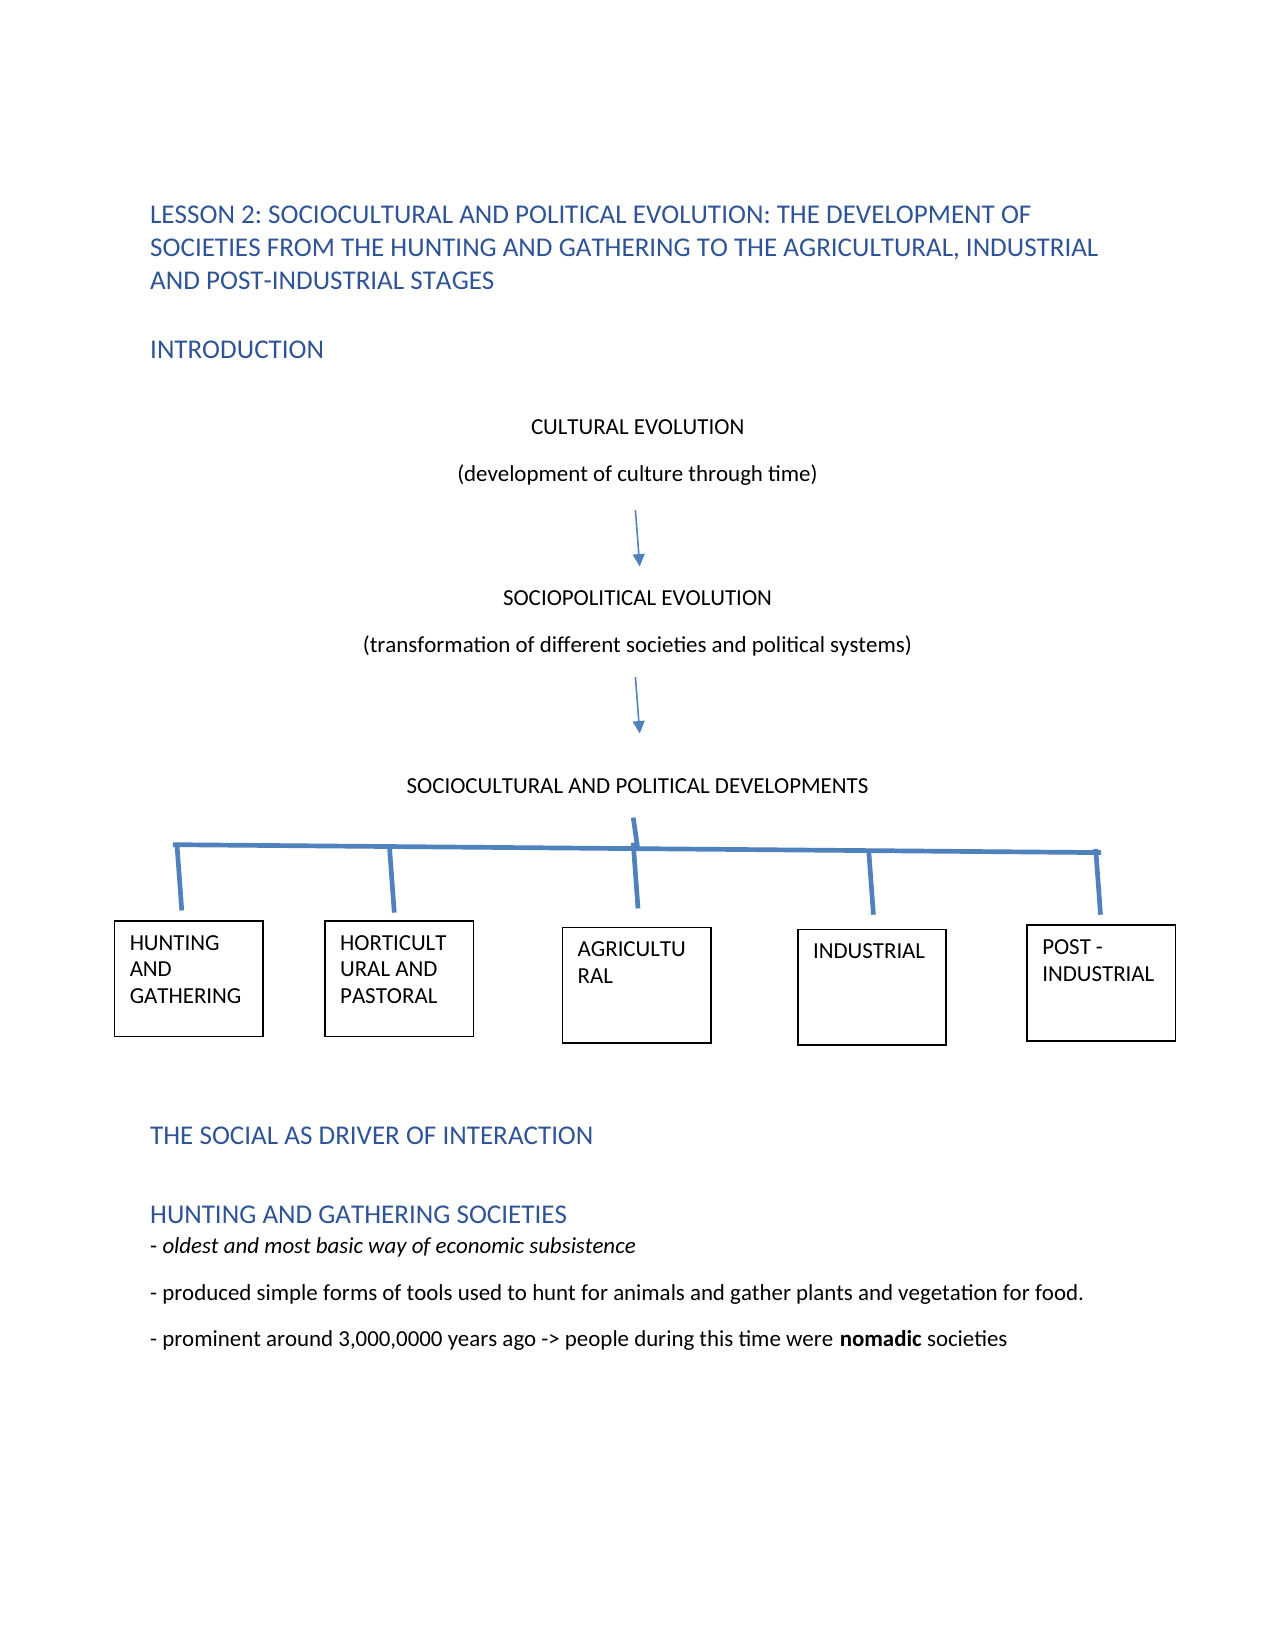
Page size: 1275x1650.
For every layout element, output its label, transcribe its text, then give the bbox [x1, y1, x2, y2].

text (development of culture through time) [150, 459, 1125, 487]
text AGRICULTURAL [577, 935, 696, 988]
text SOCIOCULTURAL AND POLITICAL DEVELOPMENTS [150, 771, 1125, 799]
text HORTICULTURAL AND PASTORAL [340, 928, 458, 1009]
text - prominent around 3,000,0000 years ago -> people during this time were nomadic societies [150, 1324, 1125, 1352]
text (transformation of different societies and political systems) [150, 630, 1125, 658]
text INDUSTRIAL [813, 937, 931, 964]
subtitle HUNTING AND GATHERING SOCIETIES [150, 1198, 1125, 1231]
text CULTURAL EVOLUTION [150, 412, 1125, 440]
subtitle LESSON 2: SOCIOCULTURAL AND POLITICAL EVOLUTION: THE DEVELOPMENT OF SOCIETIES FROM THE HUNTING AND GATHERING TO THE AGRICULTURAL, INDUSTRIAL AND POST-INDUSTRIAL STAGES [150, 197, 1125, 296]
text POST - INDUSTRIAL [1042, 933, 1161, 986]
subtitle THE SOCIAL AS DRIVER OF INTERACTION [150, 1118, 1125, 1151]
text HUNTING AND GATHERING [129, 928, 248, 1009]
text - oldest and most basic way of economic subsistence [150, 1231, 1125, 1259]
text SOCIOPOLITICAL EVOLUTION [150, 583, 1125, 611]
subtitle INTRODUCTION [150, 332, 1125, 365]
text - produced simple forms of tools used to hunt for animals and gather plants and vegetation for food. [150, 1278, 1125, 1306]
